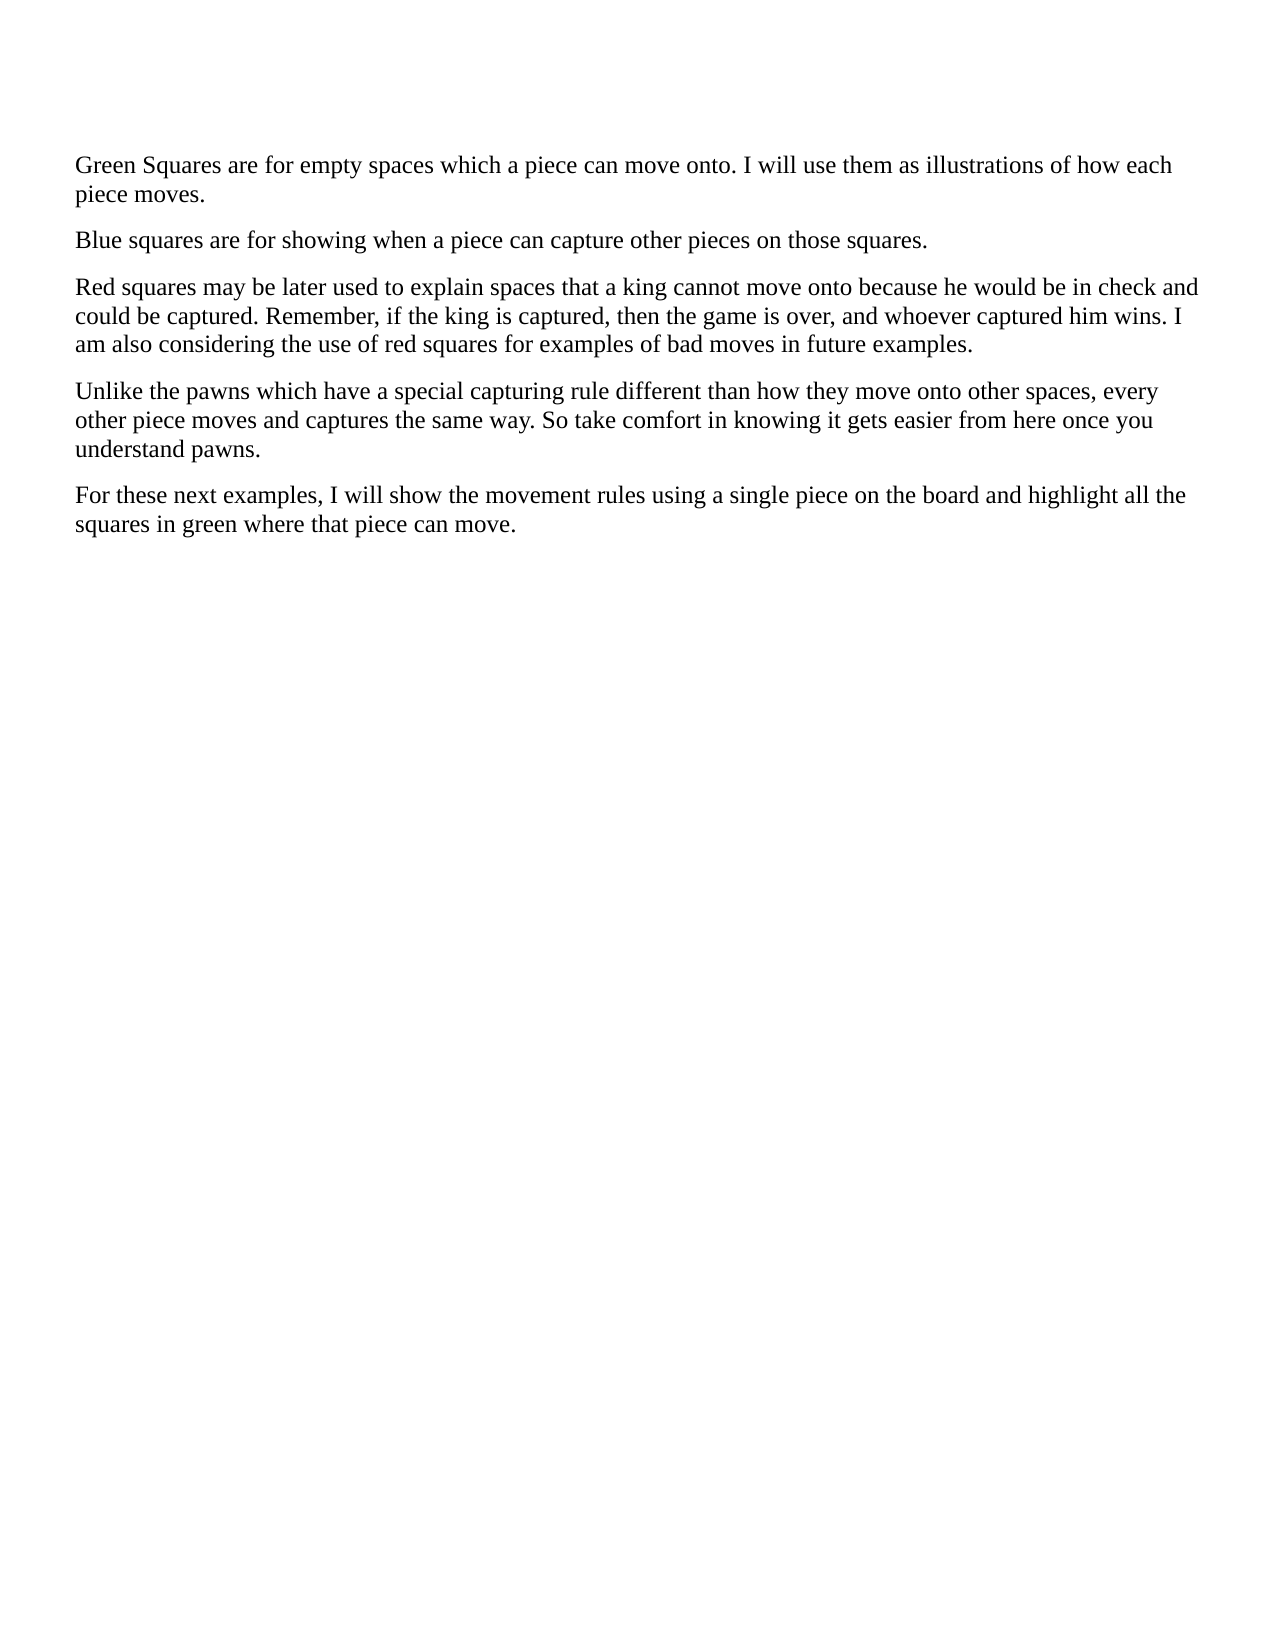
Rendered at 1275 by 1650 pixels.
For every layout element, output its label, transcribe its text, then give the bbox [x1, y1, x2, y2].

text For these next examples, I will show the movement rules using a single piece on the board and highlight all the squares in green where that piece can move. [75, 480, 1200, 538]
text Green Squares are for empty spaces which a piece can move onto. I will use them as illustrations of how each piece moves. [75, 150, 1200, 207]
text Blue squares are for showing when a piece can capture other pieces on those squares. [75, 225, 1200, 254]
text Red squares may be later used to explain spaces that a king cannot move onto because he would be in check and could be captured. Remember, if the king is captured, then the game is over, and whoever captured him wins. I am also considering the use of red squares for examples of bad moves in future examples. [75, 272, 1200, 358]
text Unlike the pawns which have a special capturing rule different than how they move onto other spaces, every other piece moves and captures the same way. So take comfort in knowing it gets easier from here once you understand pawns. [75, 376, 1200, 462]
